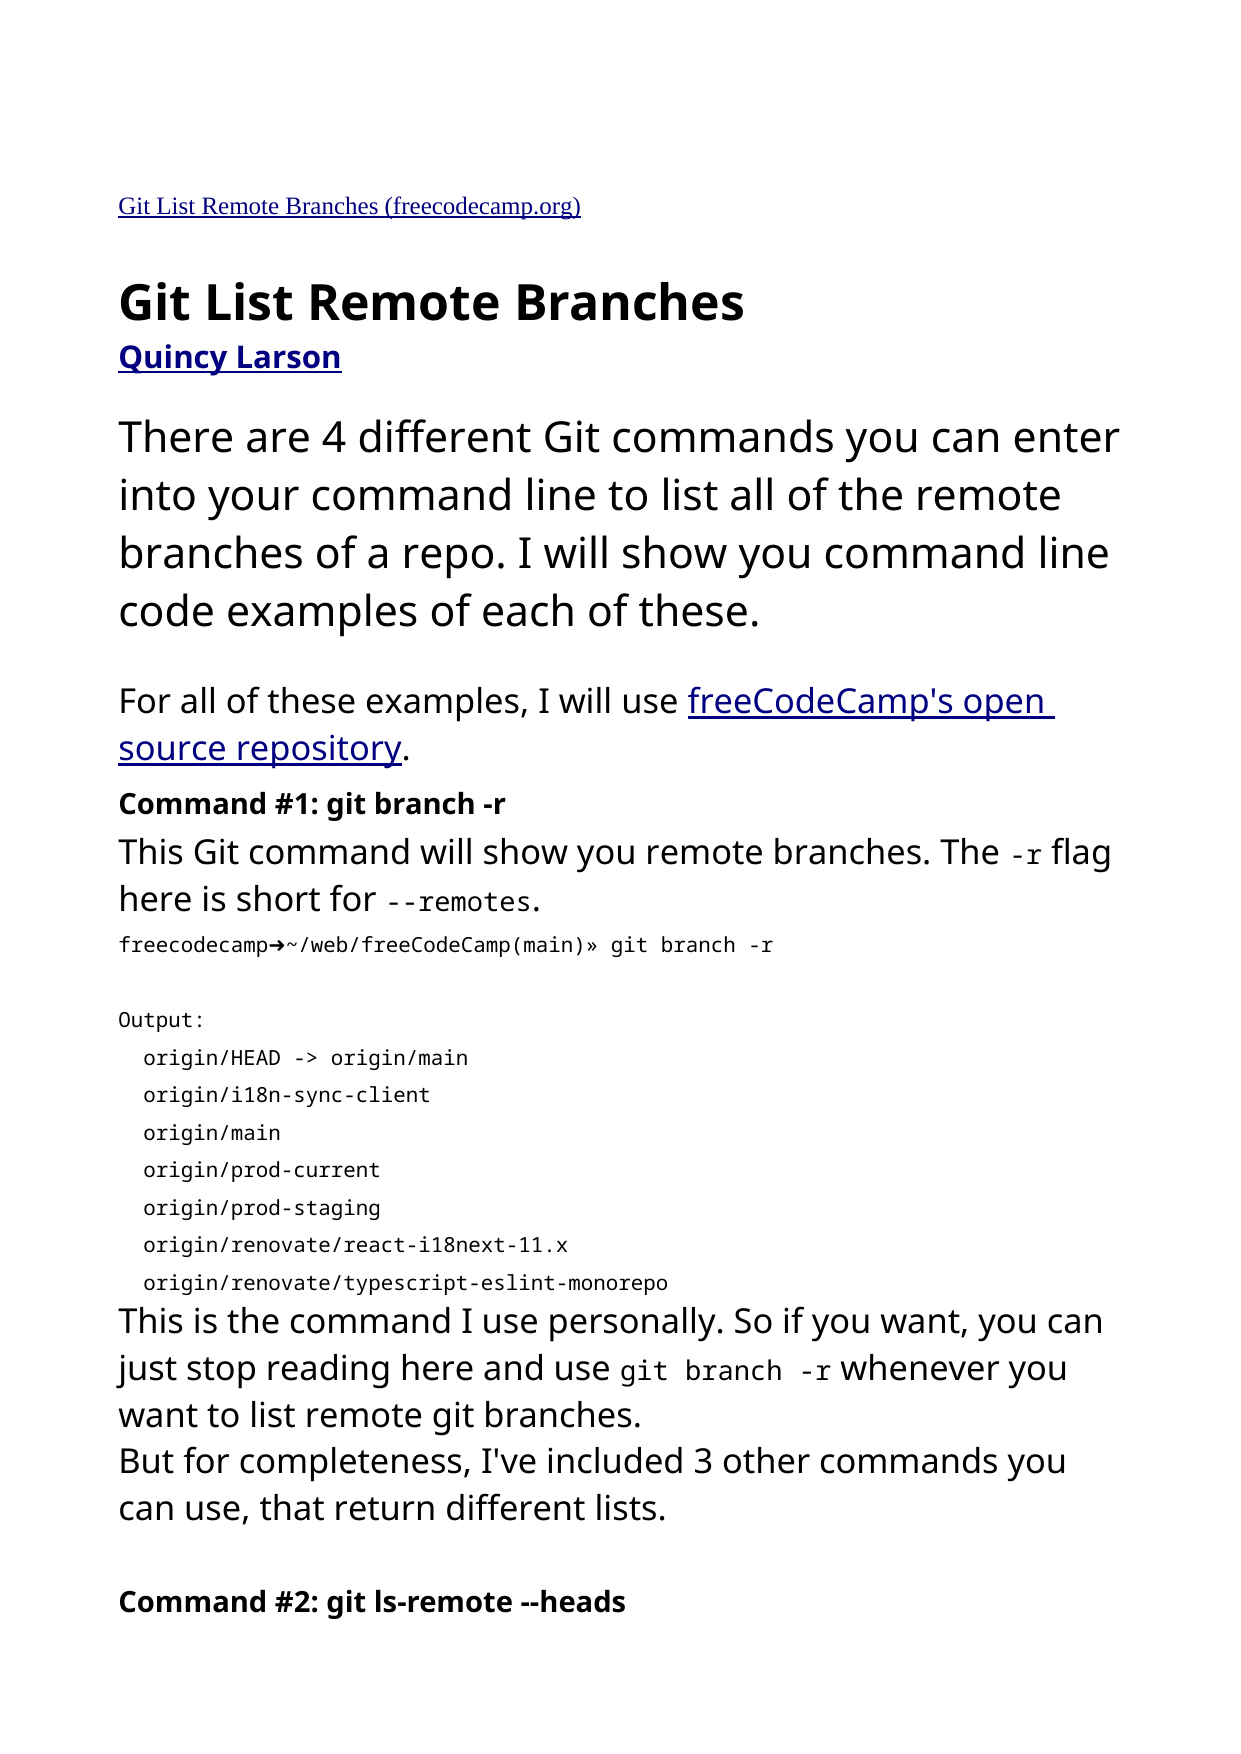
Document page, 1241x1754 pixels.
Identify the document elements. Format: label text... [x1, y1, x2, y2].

text There are 4 different Git commands you can enter into your command line to list all of the remote branches of a repo. I will show you command line code examples of each of these. [118, 406, 1122, 639]
text This Git command will show you remote branches. The -r flag here is short for --remotes. [118, 828, 1122, 921]
text Git List Remote Branches (freecodecamp.org) [118, 191, 1122, 220]
subtitle Command #2: git ls-remote --heads [118, 1581, 1122, 1621]
text origin/prod-staging [118, 1184, 1122, 1221]
text Output: [118, 996, 1122, 1034]
subtitle Git List Remote Branches [118, 267, 1122, 335]
text For all of these examples, I will use freeCodeCamp's open source repository. [118, 677, 1122, 771]
text origin/i18n-sync-client [118, 1071, 1122, 1109]
text origin/renovate/react-i18next-11.x [118, 1221, 1122, 1259]
text freecodecamp➜~/web/freeCodeCamp(main)» git branch -r [118, 921, 1122, 959]
text origin/renovate/typescript-eslint-monorepo [118, 1259, 1122, 1296]
text But for completeness, I've included 3 other commands you can use, that return different lists. [118, 1437, 1122, 1531]
text This is the command I use personally. So if you want, you can just stop reading here and use git branch -r whenever you want to list remote git branches. [118, 1296, 1122, 1437]
text Quincy Larson [118, 335, 1122, 378]
text origin/main [118, 1109, 1122, 1146]
subtitle Command #1: git branch -r [118, 783, 1122, 823]
text origin/HEAD -> origin/main [118, 1034, 1122, 1071]
text origin/prod-current [118, 1146, 1122, 1184]
